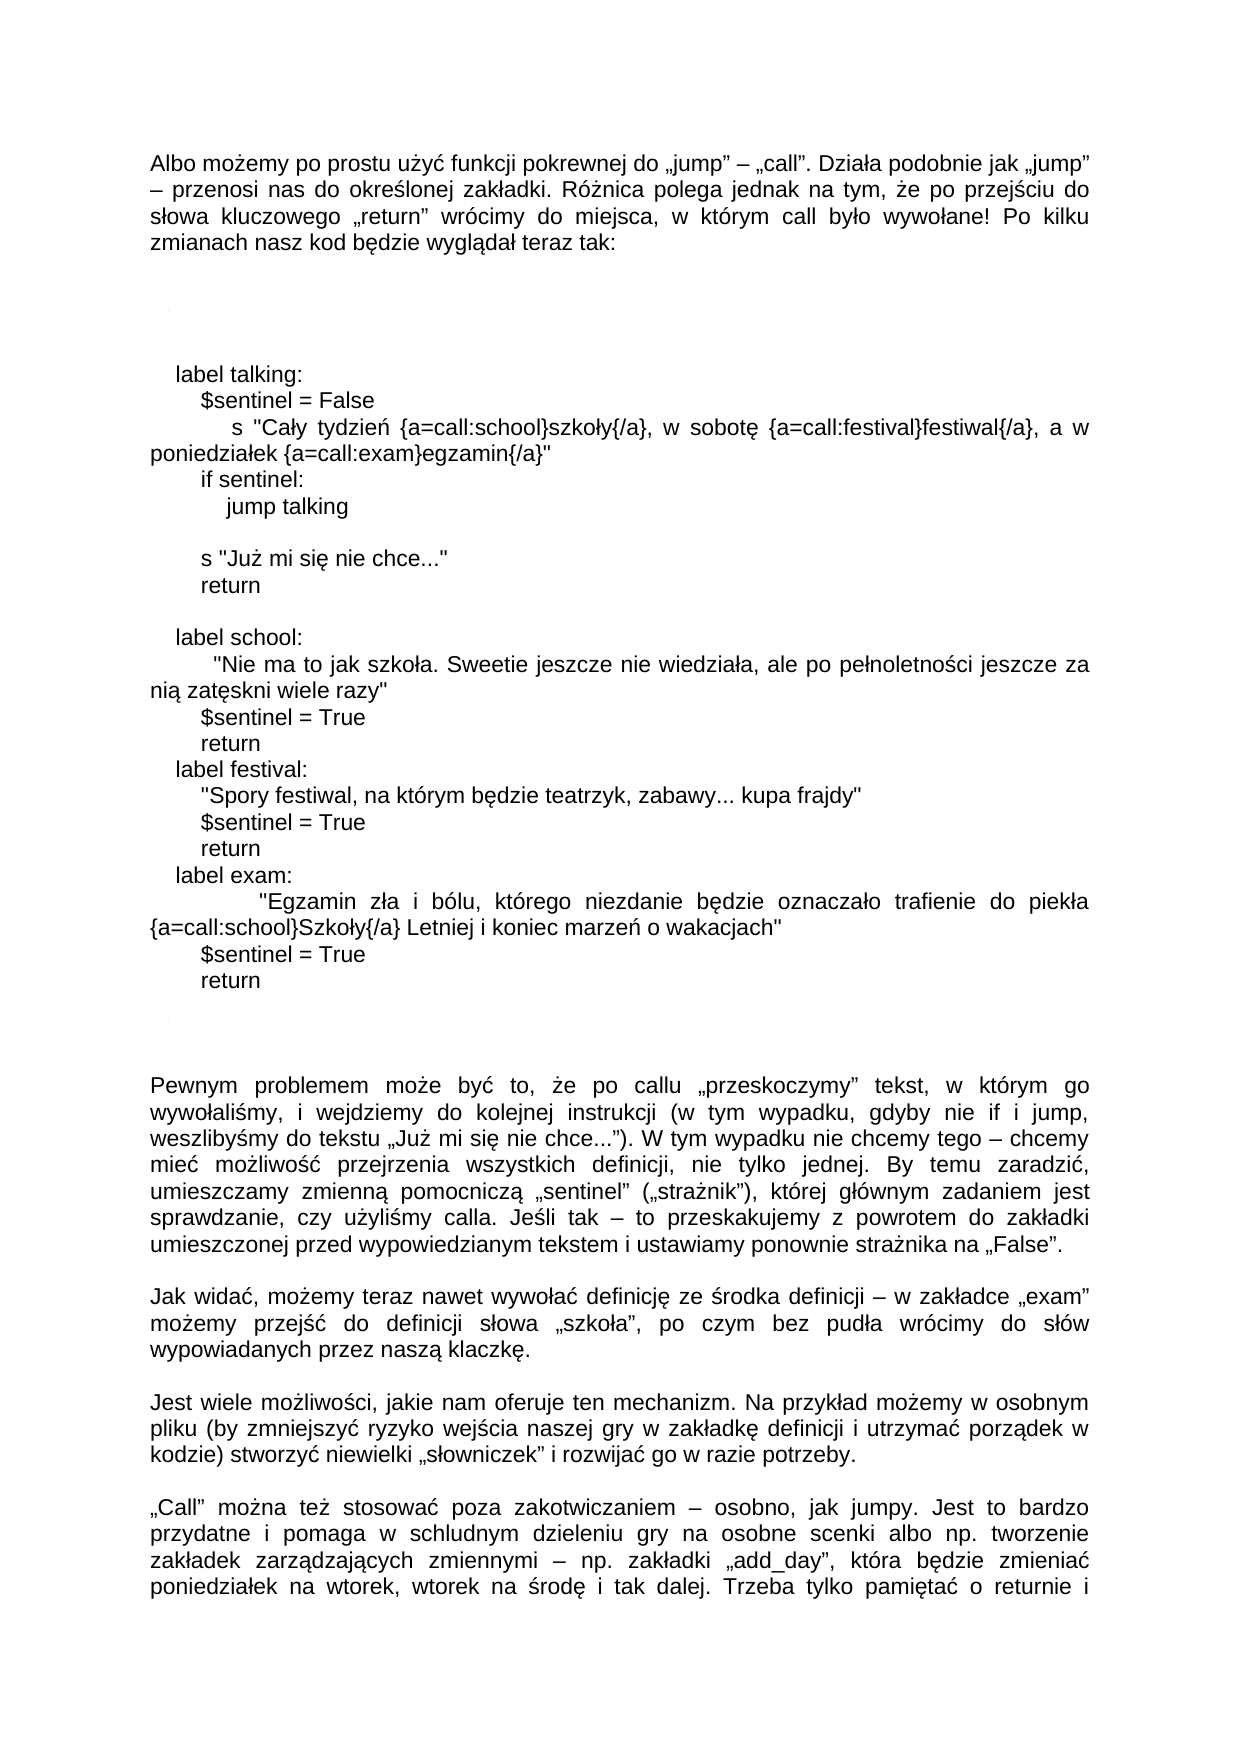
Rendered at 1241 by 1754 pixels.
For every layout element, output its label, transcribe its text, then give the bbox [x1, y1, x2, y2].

text return [150, 572, 1090, 598]
text $sentinel = False [150, 387, 1090, 413]
text $sentinel = True [150, 809, 1090, 835]
text Jak widać, możemy teraz nawet wywołać definicję ze środka definicji – w zakładce „exam” możemy przejść do definicji słowa „szkoła”, po czym bez pudła wrócimy do słów wypowiadanych przez naszą klaczkę. [150, 1283, 1090, 1362]
text "Spory festiwal, na którym będzie teatrzyk, zabawy... kupa frajdy" [150, 782, 1090, 809]
text if sentinel: [150, 466, 1090, 493]
text Albo możemy po prostu użyć funkcji pokrewnej do „jump” – „call”. Działa podobnie jak „jump” – przenosi nas do określonej zakładki. Różnica polega jednak na tym, że po przejściu do słowa kluczowego „return” wrócimy do miejsca, w którym call było wywołane! Po kilku zmianach nasz kod będzie wyglądał teraz tak: [150, 150, 1090, 255]
text $sentinel = True [150, 941, 1090, 967]
text "Nie ma to jak szkoła. Sweetie jeszcze nie wiedziała, ale po pełnoletności jeszcze za nią zatęskni wiele razy" [150, 651, 1090, 703]
text label festival: [150, 756, 1090, 782]
text Jest wiele możliwości, jakie nam oferuje ten mechanizm. Na przykład możemy w osobnym pliku (by zmniejszyć ryzyko wejścia naszej gry w zakładkę definicji i utrzymać porządek w kodzie) stworzyć niewielki „słowniczek” i rozwijać go w razie potrzeby. [150, 1389, 1090, 1468]
text label talking: [150, 361, 1090, 387]
text „Call” można też stosować poza zakotwiczaniem – osobno, jak jumpy. Jest to bardzo przydatne i pomaga w schludnym dzieleniu gry na osobne scenki albo np. tworzenie zakładek zarządzających zmiennymi – np. zakładki „add_day”, która będzie zmieniać poniedziałek na wtorek, wtorek na środę i tak dalej. Trzeba tylko pamiętać o returnie i [150, 1494, 1090, 1599]
text s "Już mi się nie chce..." [150, 545, 1090, 572]
text $sentinel = True [150, 703, 1090, 730]
text label exam: [150, 862, 1090, 888]
text label school: [150, 624, 1090, 651]
text jump talking [150, 493, 1090, 519]
text Pewnym problemem może być to, że po callu „przeskoczymy” tekst, w którym go wywołaliśmy, i wejdziemy do kolejnej instrukcji (w tym wypadku, gdyby nie if i jump, weszlibyśmy do tekstu „Już mi się nie chce...”). W tym wypadku nie chcemy tego – chcemy mieć możliwość przejrzenia wszystkich definicji, nie tylko jednej. By temu zaradzić, umieszczamy zmienną pomocniczą „sentinel” („strażnik”), której głównym zadaniem jest sprawdzanie, czy użyliśmy calla. Jeśli tak – to przeskakujemy z powrotem do zakładki umieszczonej przed wypowiedzianym tekstem i ustawiamy ponownie strażnika na „False”. [150, 1072, 1090, 1257]
text return [150, 967, 1090, 993]
text "Egzamin zła i bólu, którego niezdanie będzie oznaczało trafienie do piekła {a=call:school}Szkoły{/a} Letniej i koniec marzeń o wakacjach" [150, 888, 1090, 941]
text return [150, 730, 1090, 756]
text return [150, 835, 1090, 862]
text s "Cały tydzień {a=call:school}szkoły{/a}, w sobotę {a=call:festival}festiwal{/a}, a w poniedziałek {a=call:exam}egzamin{/a}" [150, 413, 1090, 466]
